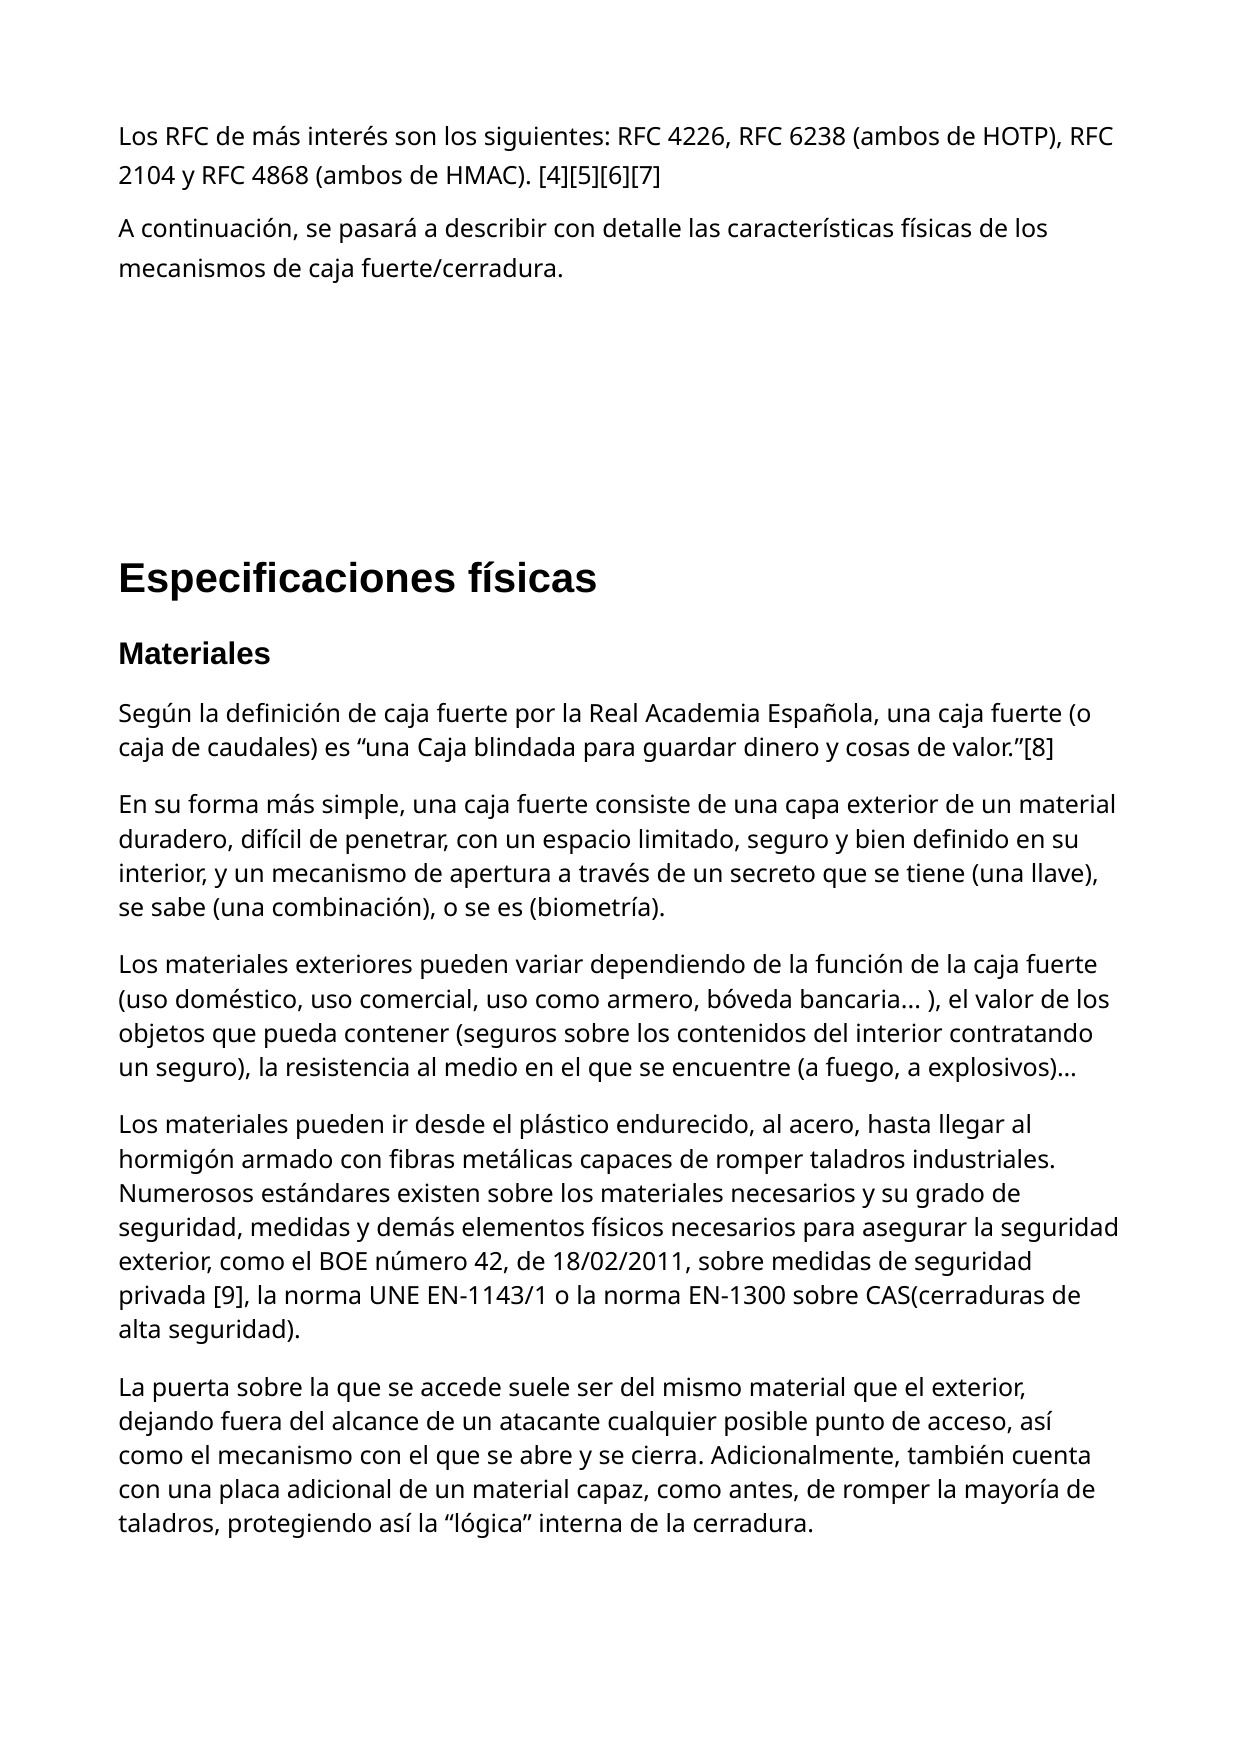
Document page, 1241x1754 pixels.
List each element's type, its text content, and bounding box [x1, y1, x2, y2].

text A continuación, se pasará a describir con detalle las características físicas de los mecanismos de caja fuerte/cerradura. [118, 211, 1122, 284]
text Según la definición de caja fuerte por la Real Academia Española, una caja fuerte (o caja de caudales) es “una Caja blindada para guardar dinero y cosas de valor.”[8] [118, 695, 1122, 763]
subtitle Especificaciones físicas [118, 554, 1122, 602]
text Los materiales exteriores pueden variar dependiendo de la función de la caja fuerte (uso doméstico, uso comercial, uso como armero, bóveda bancaria... ), el valor de los objetos que pueda contener (seguros sobre los contenidos del interior contratando un seguro), la resistencia al medio en el que se encuentre (a fuego, a explosivos)… [118, 947, 1122, 1083]
text Los materiales pueden ir desde el plástico endurecido, al acero, hasta llegar al hormigón armado con fibras metálicas capaces de romper taladros industriales. Numerosos estándares existen sobre los materiales necesarios y su grado de seguridad, medidas y demás elementos físicos necesarios para asegurar la seguridad exterior, como el BOE número 42, de 18/02/2011, sobre medidas de seguridad privada [9], la norma UNE EN-1143/1 o la norma EN-1300 sobre CAS(cerraduras de alta seguridad). [118, 1107, 1122, 1346]
text En su forma más simple, una caja fuerte consiste de una capa exterior de un material duradero, difícil de penetrar, con un espacio limitado, seguro y bien definido en su interior, y un mecanismo de apertura a través de un secreto que se tiene (una llave), se sabe (una combinación), o se es (biometría). [118, 787, 1122, 923]
text Los RFC de más interés son los siguientes: RFC 4226, RFC 6238 (ambos de HOTP), RFC 2104 y RFC 4868 (ambos de HMAC). [4][5][6][7] [118, 118, 1122, 191]
subtitle Materiales [118, 635, 1122, 671]
text La puerta sobre la que se accede suele ser del mismo material que el exterior, dejando fuera del alcance de un atacante cualquier posible punto de acceso, así como el mecanismo con el que se abre y se cierra. Adicionalmente, también cuenta con una placa adicional de un material capaz, como antes, de romper la mayoría de taladros, protegiendo así la “lógica” interna de la cerradura. [118, 1369, 1122, 1540]
